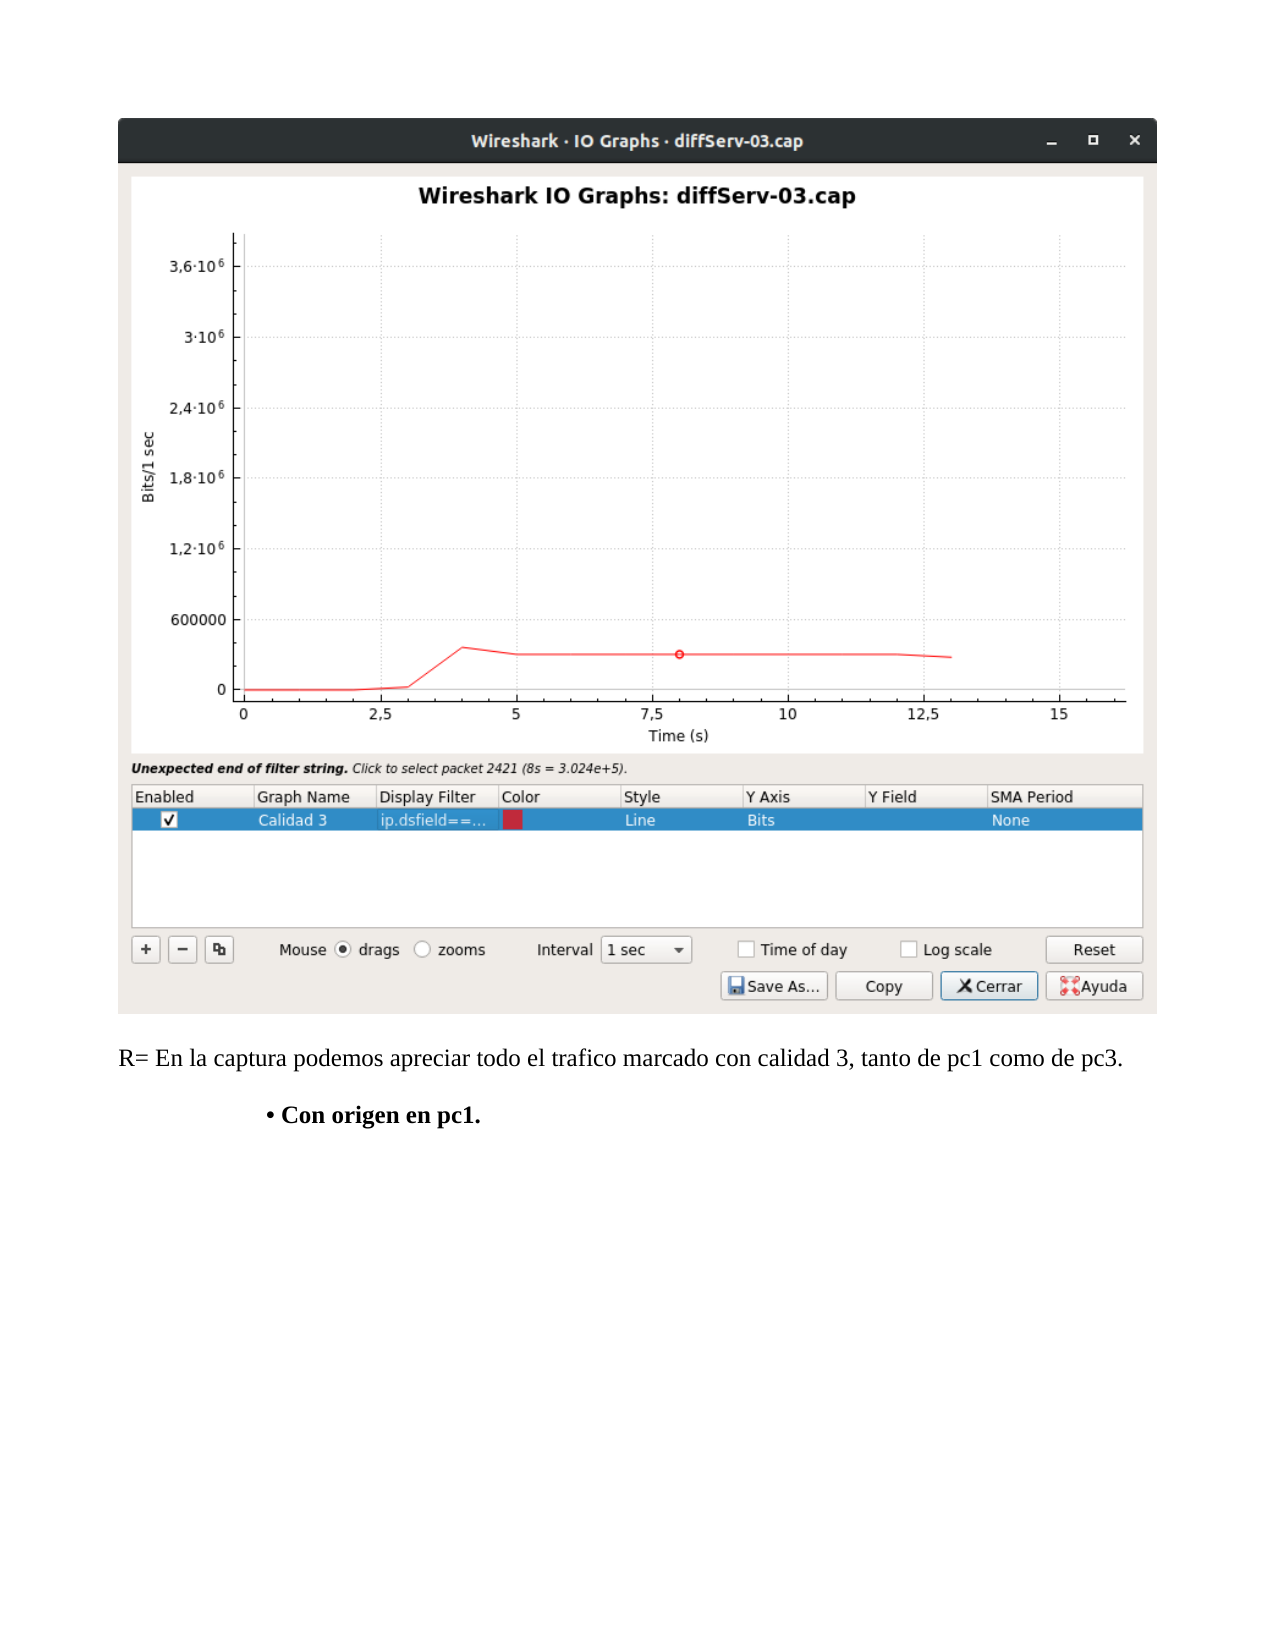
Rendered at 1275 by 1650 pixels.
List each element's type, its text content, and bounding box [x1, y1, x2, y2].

text R= En la captura podemos apreciar todo el trafico marcado con calidad 3, tanto de pc1 como de pc3. [118, 1043, 1157, 1071]
picture [118, 118, 1157, 1014]
text • Con origen en pc1. [118, 1100, 1157, 1129]
